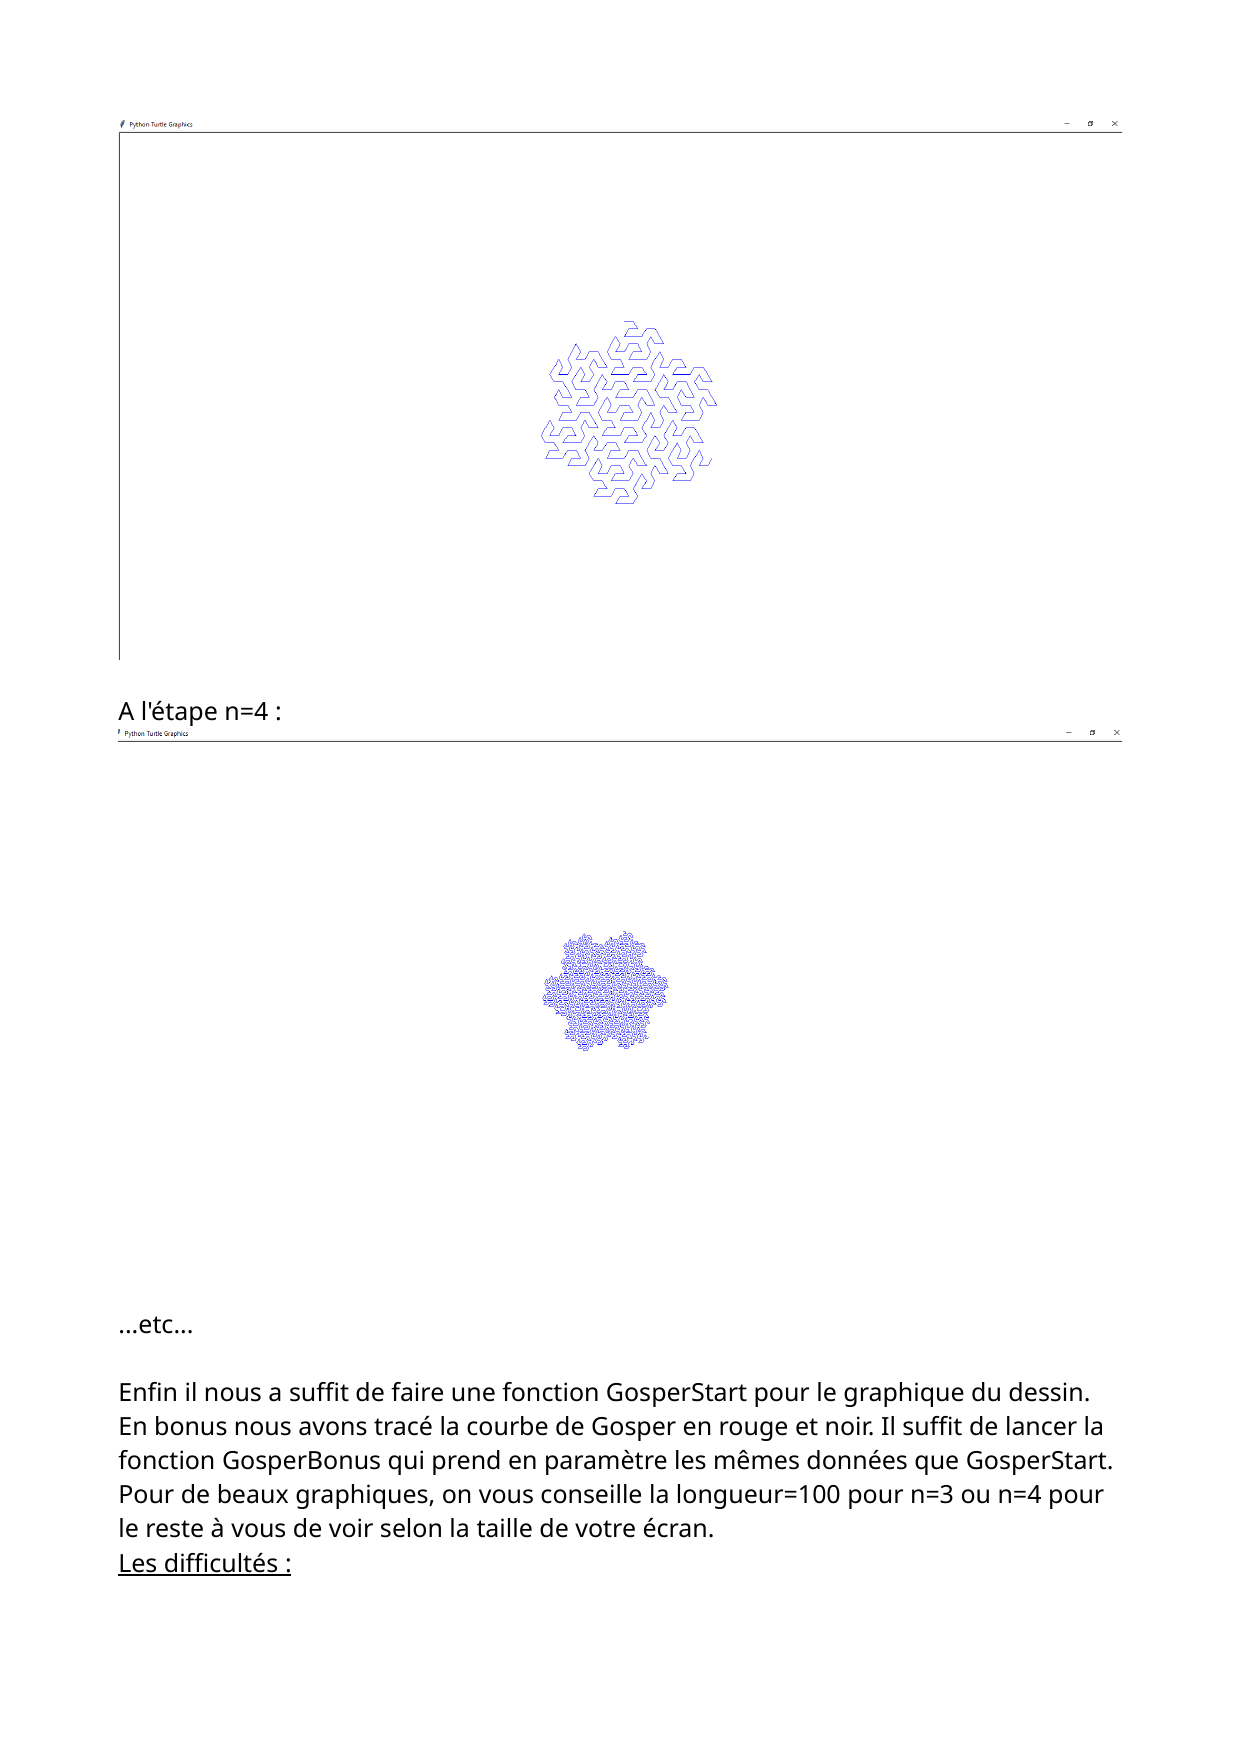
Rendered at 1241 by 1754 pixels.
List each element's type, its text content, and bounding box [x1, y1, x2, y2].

text Les difficultés : [118, 1545, 1122, 1579]
text Pour de beaux graphiques, on vous conseille la longueur=100 pour n=3 ou n=4 pour le reste à vous de voir selon la taille de votre écran. [118, 1477, 1122, 1545]
text En bonus nous avons tracé la courbe de Gosper en rouge et noir. Il suffit de lancer la fonction GosperBonus qui prend en paramètre les mêmes données que GosperStart. [118, 1409, 1122, 1477]
picture [118, 118, 1123, 660]
picture [118, 727, 1123, 1273]
text ...etc... [118, 1307, 1122, 1341]
text A l'étape n=4 : [118, 693, 1122, 727]
text Enfin il nous a suffit de faire une fonction GosperStart pour le graphique du dessin. [118, 1375, 1122, 1409]
